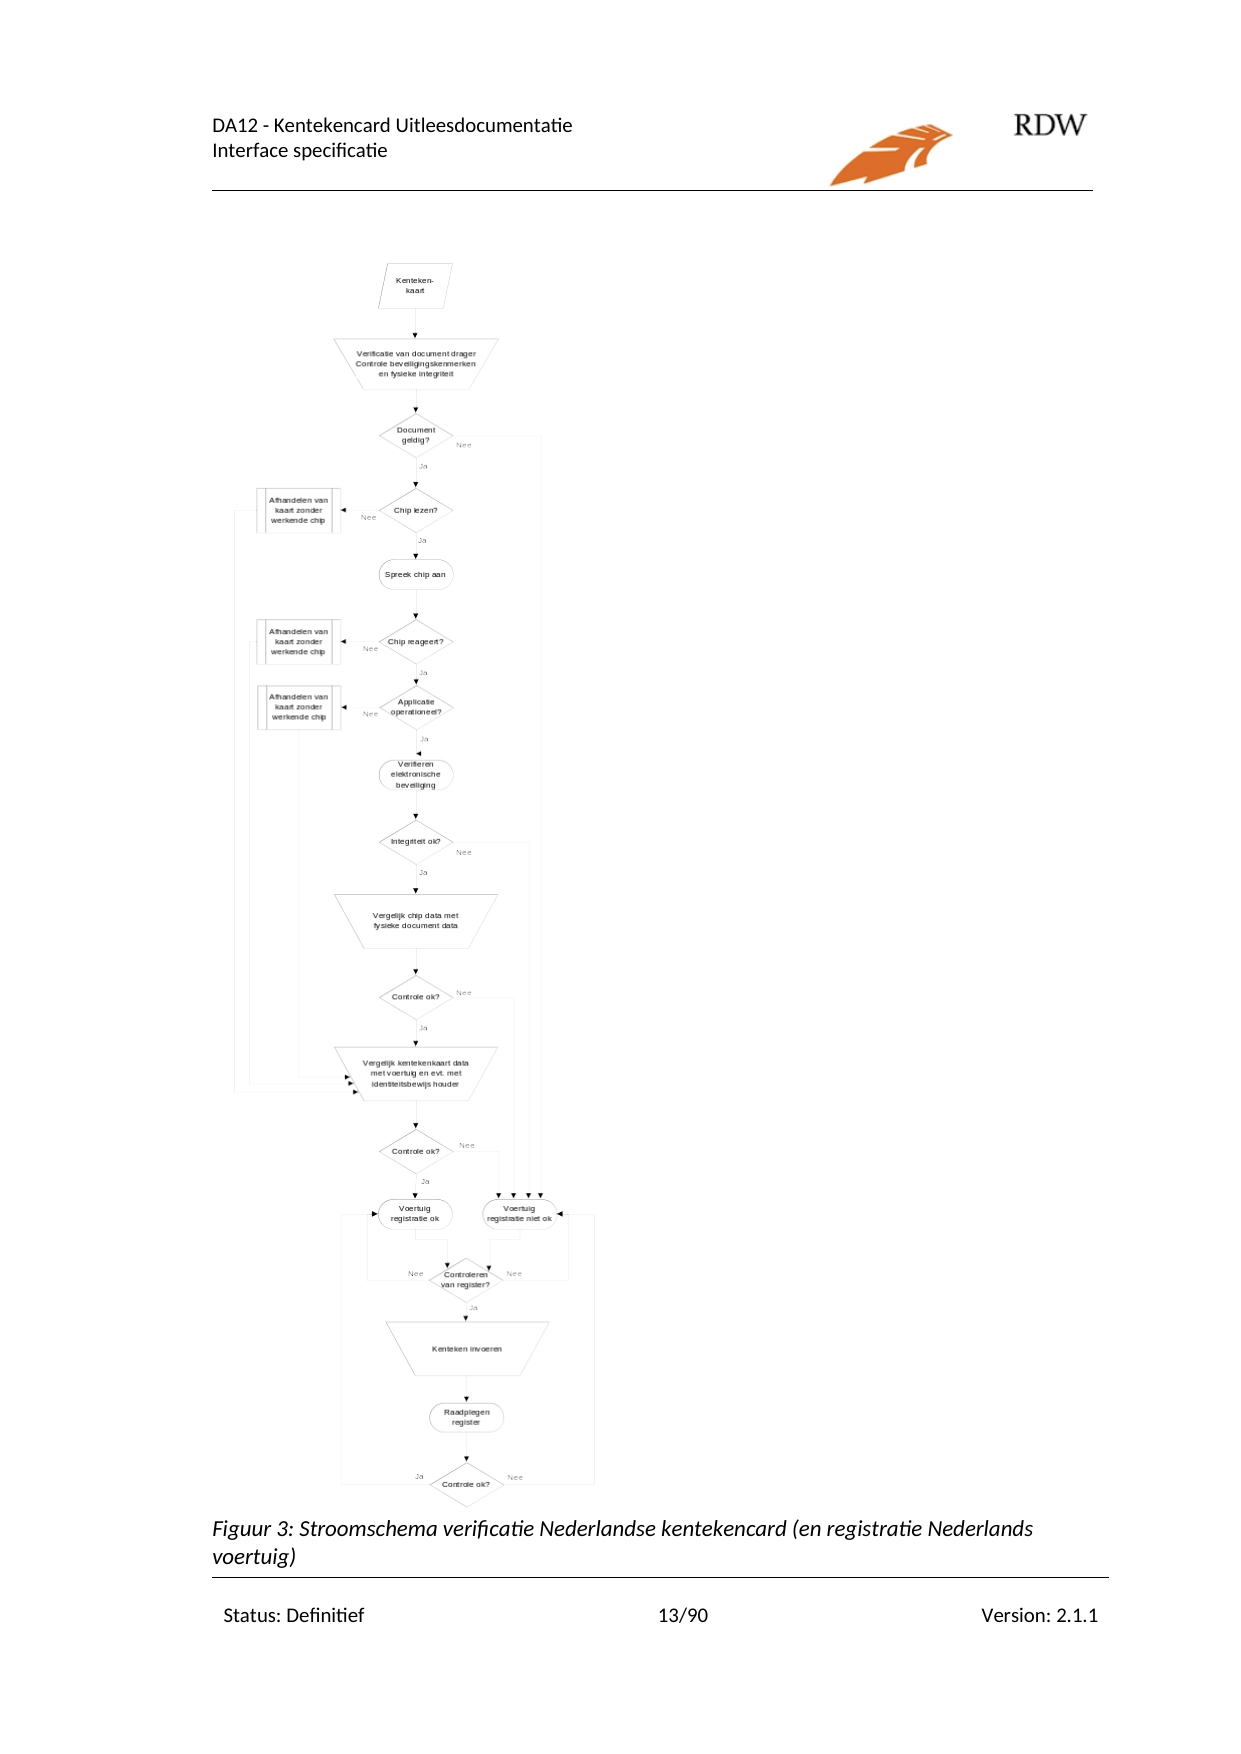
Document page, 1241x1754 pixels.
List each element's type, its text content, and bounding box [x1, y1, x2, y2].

text Figuur 3: Stroomschema verificatie Nederlandse kentekencard (en registratie Nederlands voertuig) [212, 1514, 1093, 1570]
